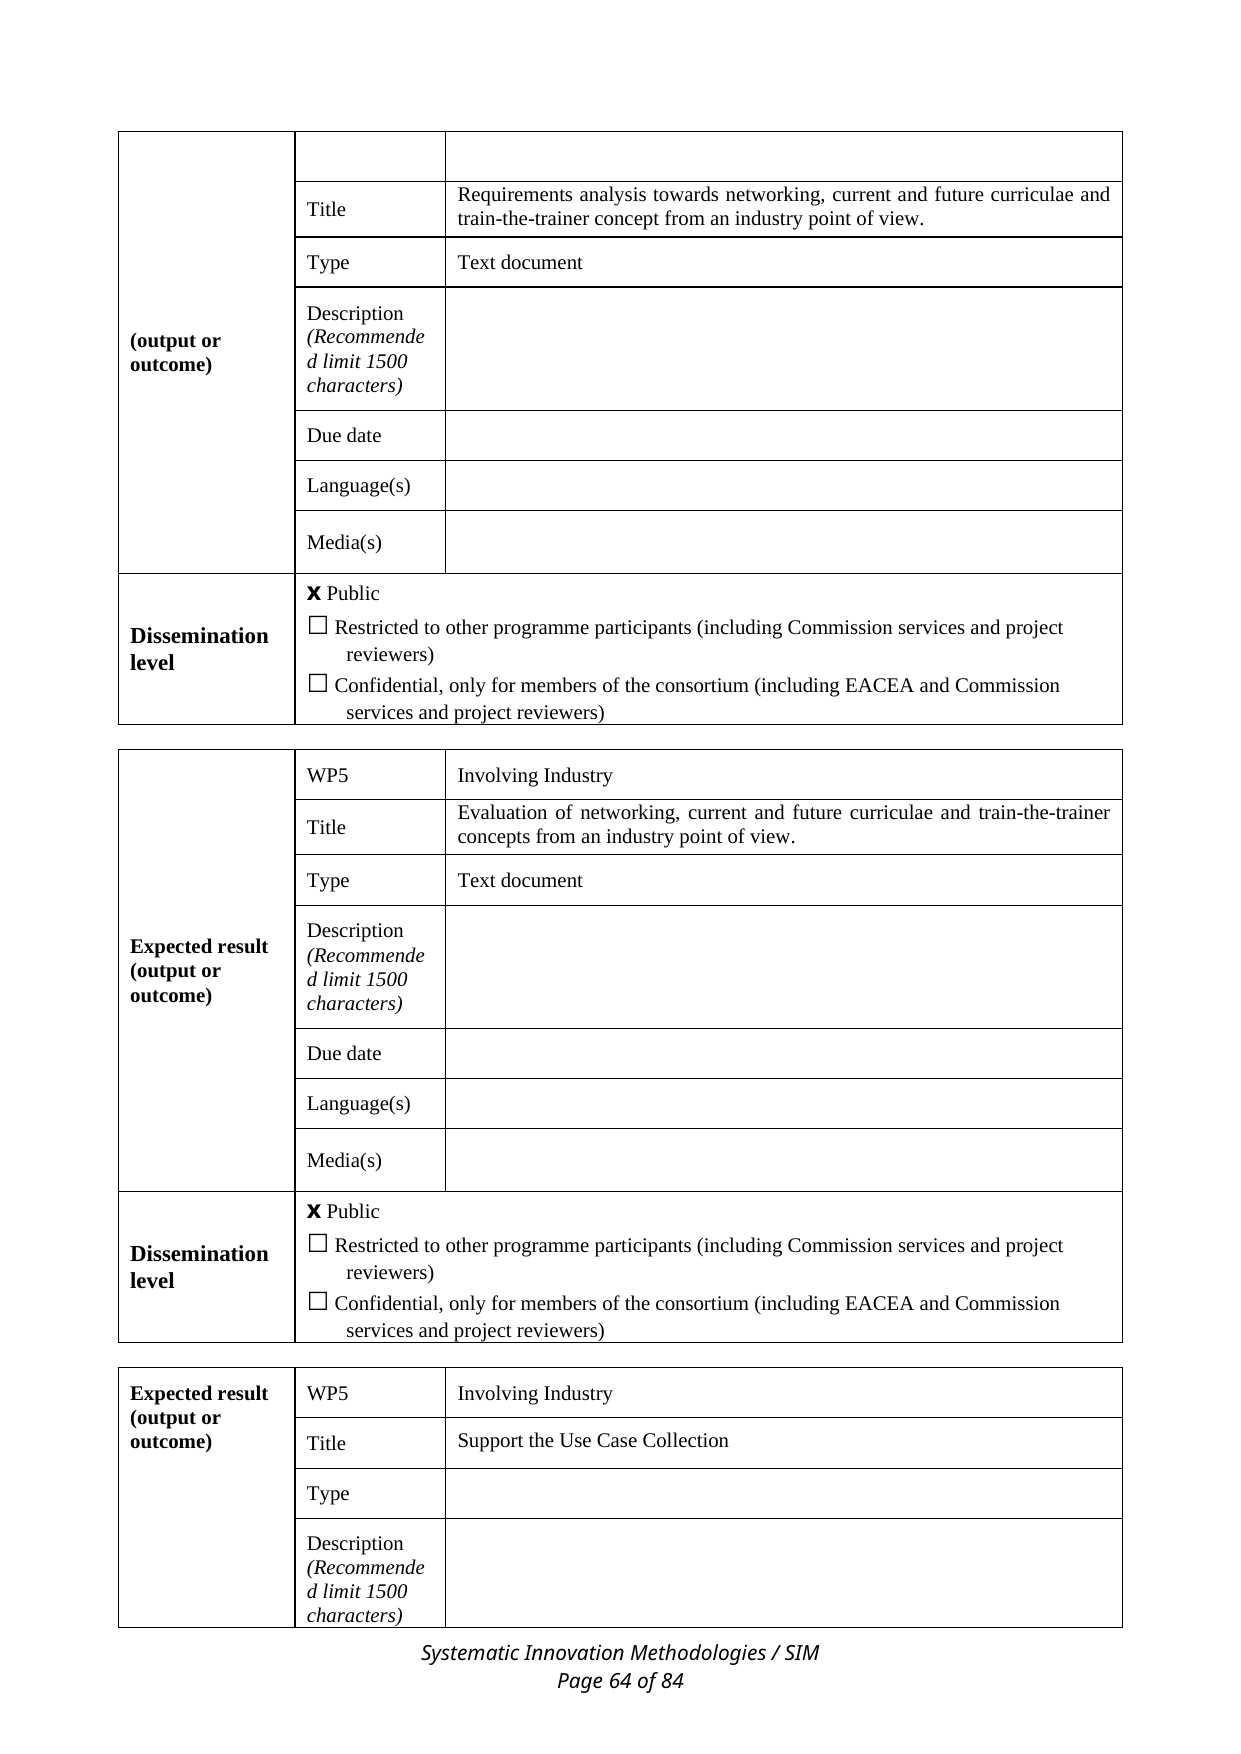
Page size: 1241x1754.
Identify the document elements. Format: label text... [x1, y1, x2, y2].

table_cell Language(s) [296, 1079, 445, 1128]
table_cell Media(s) [296, 1129, 445, 1191]
table_cell [446, 511, 1122, 573]
table_cell Title [296, 1418, 445, 1467]
table_cell Due date [296, 1029, 445, 1078]
table_header Involving Industry [446, 750, 1122, 799]
table_header WP5 [296, 750, 445, 799]
table_header Expected result (output or outcome) [119, 750, 294, 1191]
table_cell Language(s) [296, 461, 445, 510]
table_header Expected result (output or outcome) [119, 1368, 294, 1627]
table_cell Text document [446, 855, 1122, 904]
table_cell Media(s) [296, 511, 445, 573]
table_cell Support the Use Case Collection [446, 1418, 1122, 1467]
table_cell [446, 1029, 1122, 1078]
table_cell Dissemination level [119, 1192, 294, 1342]
table_header [296, 132, 445, 181]
table_cell Description (Recommended limit 1500 characters) [296, 1519, 445, 1627]
table_cell Type [296, 238, 445, 286]
table_header (output or outcome) [119, 132, 294, 573]
table_header WP5 [296, 1368, 445, 1417]
table_cell x Public ☐ Restricted to other programme participants (including Commission services and project reviewers) ☐ Confidential, only for members of the consortium (including EACEA and Commission services and project reviewers) [296, 574, 1122, 724]
table_cell Title [296, 182, 445, 236]
table_cell Description (Recommended limit 1500 characters) [296, 288, 445, 410]
table_cell Type [296, 1469, 445, 1517]
table_cell [446, 411, 1122, 460]
table_cell Type [296, 855, 445, 904]
table_cell Title [296, 800, 445, 854]
table_header Involving Industry [446, 1368, 1122, 1417]
table_cell [446, 461, 1122, 510]
table_cell Text document [446, 238, 1122, 286]
table_cell [446, 1079, 1122, 1128]
table_cell [446, 288, 1122, 410]
table_cell [446, 906, 1122, 1028]
table_cell [446, 1519, 1122, 1627]
table_cell Due date [296, 411, 445, 460]
table_cell Evaluation of networking, current and future curriculae and train-the-trainer concepts from an industry point of view. [446, 800, 1122, 854]
table_cell [446, 1469, 1122, 1517]
table_cell Requirements analysis towards networking, current and future curriculae and train-the-trainer concept from an industry point of view. [446, 182, 1122, 236]
table_cell Description (Recommended limit 1500 characters) [296, 906, 445, 1028]
table_cell x Public ☐ Restricted to other programme participants (including Commission services and project reviewers) ☐ Confidential, only for members of the consortium (including EACEA and Commission services and project reviewers) [296, 1192, 1122, 1342]
table_cell Dissemination level [119, 574, 294, 724]
table_header [446, 132, 1122, 181]
table_cell [446, 1129, 1122, 1191]
